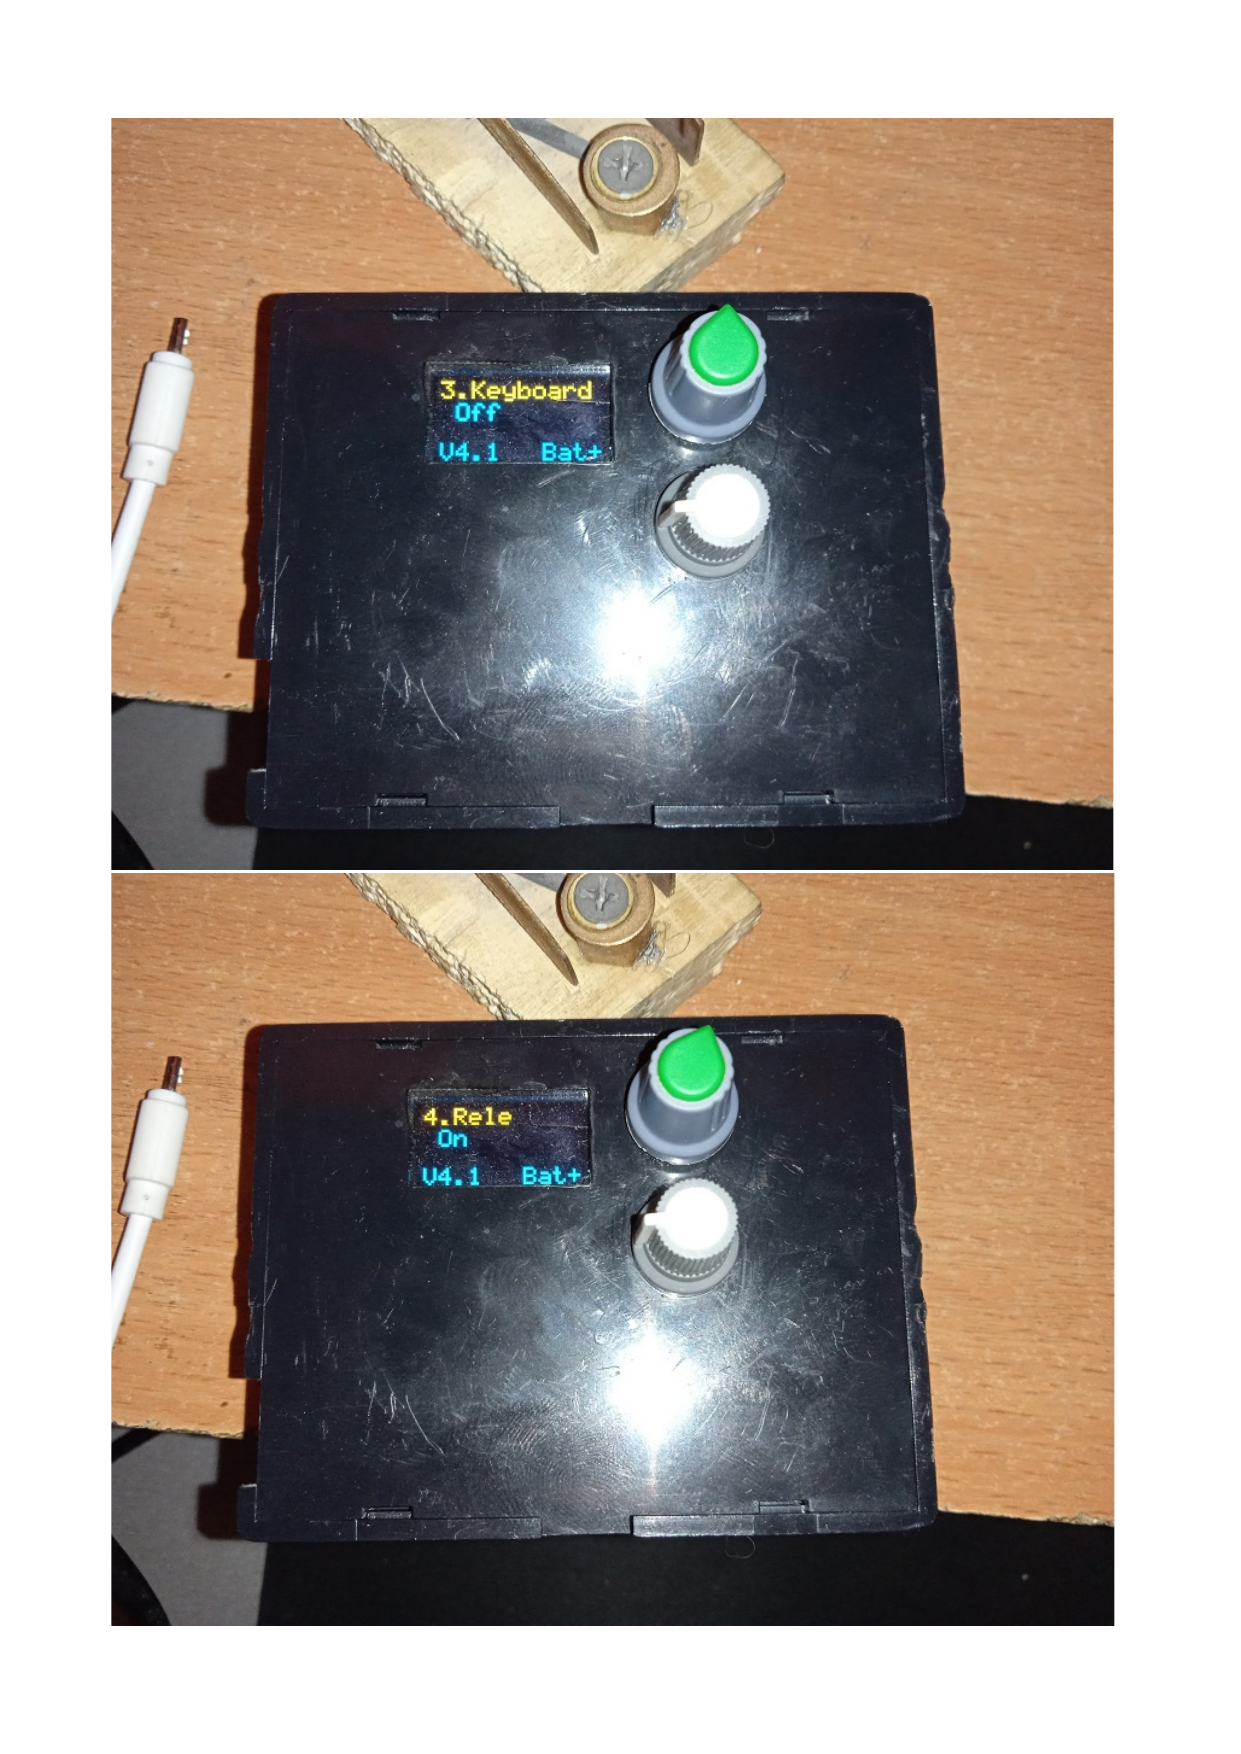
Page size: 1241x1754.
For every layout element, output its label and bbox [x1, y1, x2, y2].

picture [111, 873, 1115, 1626]
picture [111, 118, 1114, 870]
